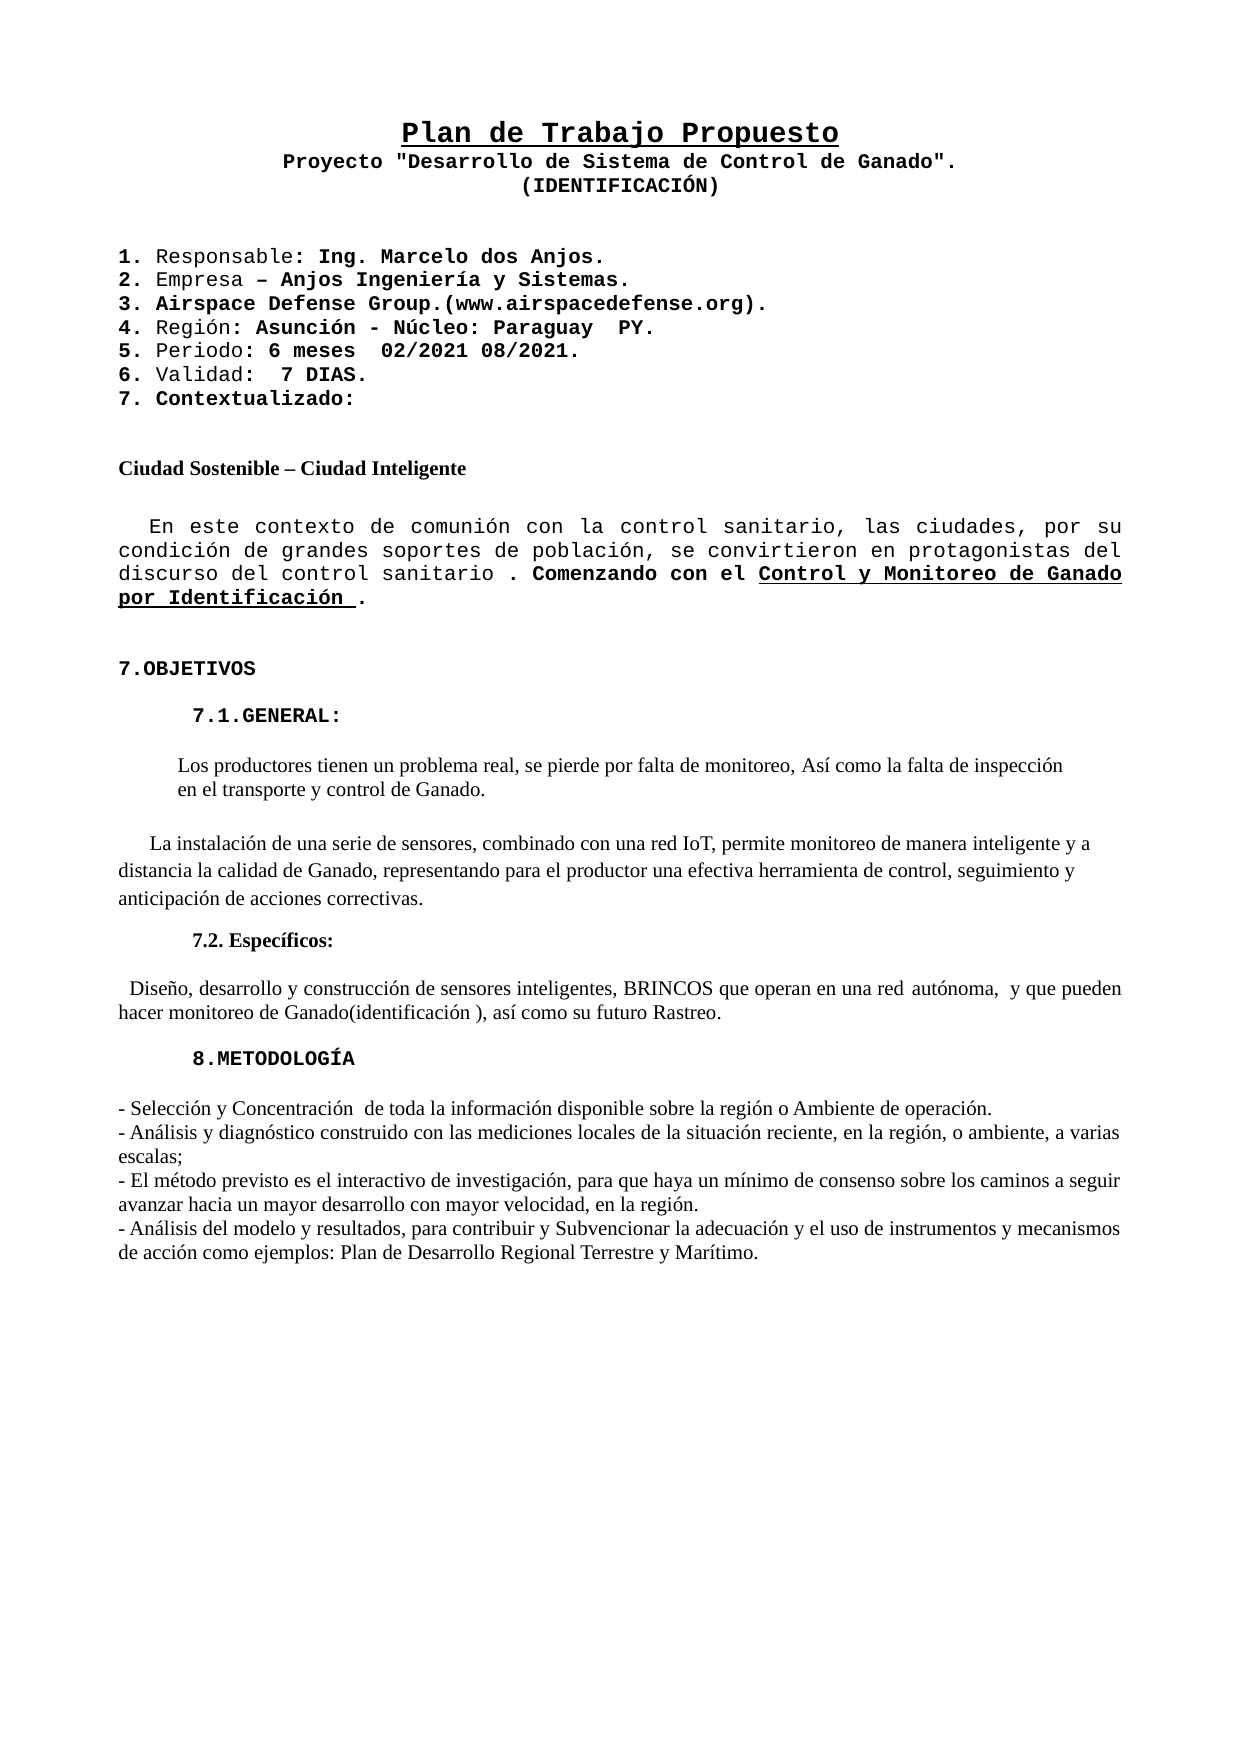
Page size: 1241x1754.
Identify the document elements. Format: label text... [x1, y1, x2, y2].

text - El método previsto es el interactivo de investigación, para que haya un mínimo de consenso sobre los caminos a seguir avanzar hacia un mayor desarrollo con mayor velocidad, en la región. [118, 1168, 1122, 1216]
text Plan de Trabajo Propuesto [118, 118, 1122, 151]
subtitle Ciudad Sostenible – Ciudad Inteligente [118, 456, 1122, 480]
text 4. Región: Asunción - Núcleo: Paraguay PY. [118, 317, 1122, 340]
text 8.METODOLOGÍA [118, 1048, 1122, 1072]
text 5. Periodo: 6 meses 02/2021 08/2021. [118, 340, 1122, 364]
text La instalación de una serie de sensores, combinado con una red IoT, permite monitoreo de manera inteligente y a distancia la calidad de Ganado, representando para el productor una efectiva herramienta de control, seguimiento y anticipación de acciones correctivas. [118, 830, 1122, 910]
text - Análisis del modelo y resultados, para contribuir y Subvencionar la adecuación y el uso de instrumentos y mecanismos de acción como ejemplos: Plan de Desarrollo Regional Terrestre y Marítimo. [118, 1216, 1122, 1264]
text 1. Responsable: Ing. Marcelo dos Anjos. [118, 246, 1122, 269]
text Diseño, desarrollo y construcción de sensores inteligentes, BRINCOS que operan en una red autónoma, y que pueden hacer monitoreo de Ganado(identificación ), así como su futuro Rastreo. [118, 976, 1122, 1024]
text - Análisis y diagnóstico construido con las mediciones locales de la situación reciente, en la región, o ambiente, a varias escalas; [118, 1120, 1122, 1168]
text 6. Validad: 7 DIAS. [118, 364, 1122, 388]
text 7. Contextualizado: [118, 388, 1122, 411]
text 7.1.GENERAL: [118, 705, 1122, 729]
text (IDENTIFICACIÓN) [118, 175, 1122, 198]
text Proyecto "Desarrollo de Sistema de Control de Ganado". [118, 151, 1122, 175]
text 7.2. Específicos: [118, 928, 1122, 952]
text Los productores tienen un problema real, se pierde por falta de monitoreo, Así como la falta de inspección en el transporte y control de Ganado. [177, 753, 1063, 801]
text - Selección y Concentración de toda la información disponible sobre la región o Ambiente de operación. [118, 1096, 1122, 1120]
text 3. Airspace Defense Group.(www.airspacedefense.org). [118, 293, 1122, 317]
text En este contexto de comunión con la control sanitario, las ciudades, por su condición de grandes soportes de población, se convirtieron en protagonistas del discurso del control sanitario . Comenzando con el Control y Monitoreo de Ganado por Identificación . [118, 516, 1122, 611]
text 2. Empresa – Anjos Ingeniería y Sistemas. [118, 269, 1122, 293]
text 7.OBJETIVOS [118, 658, 1122, 681]
